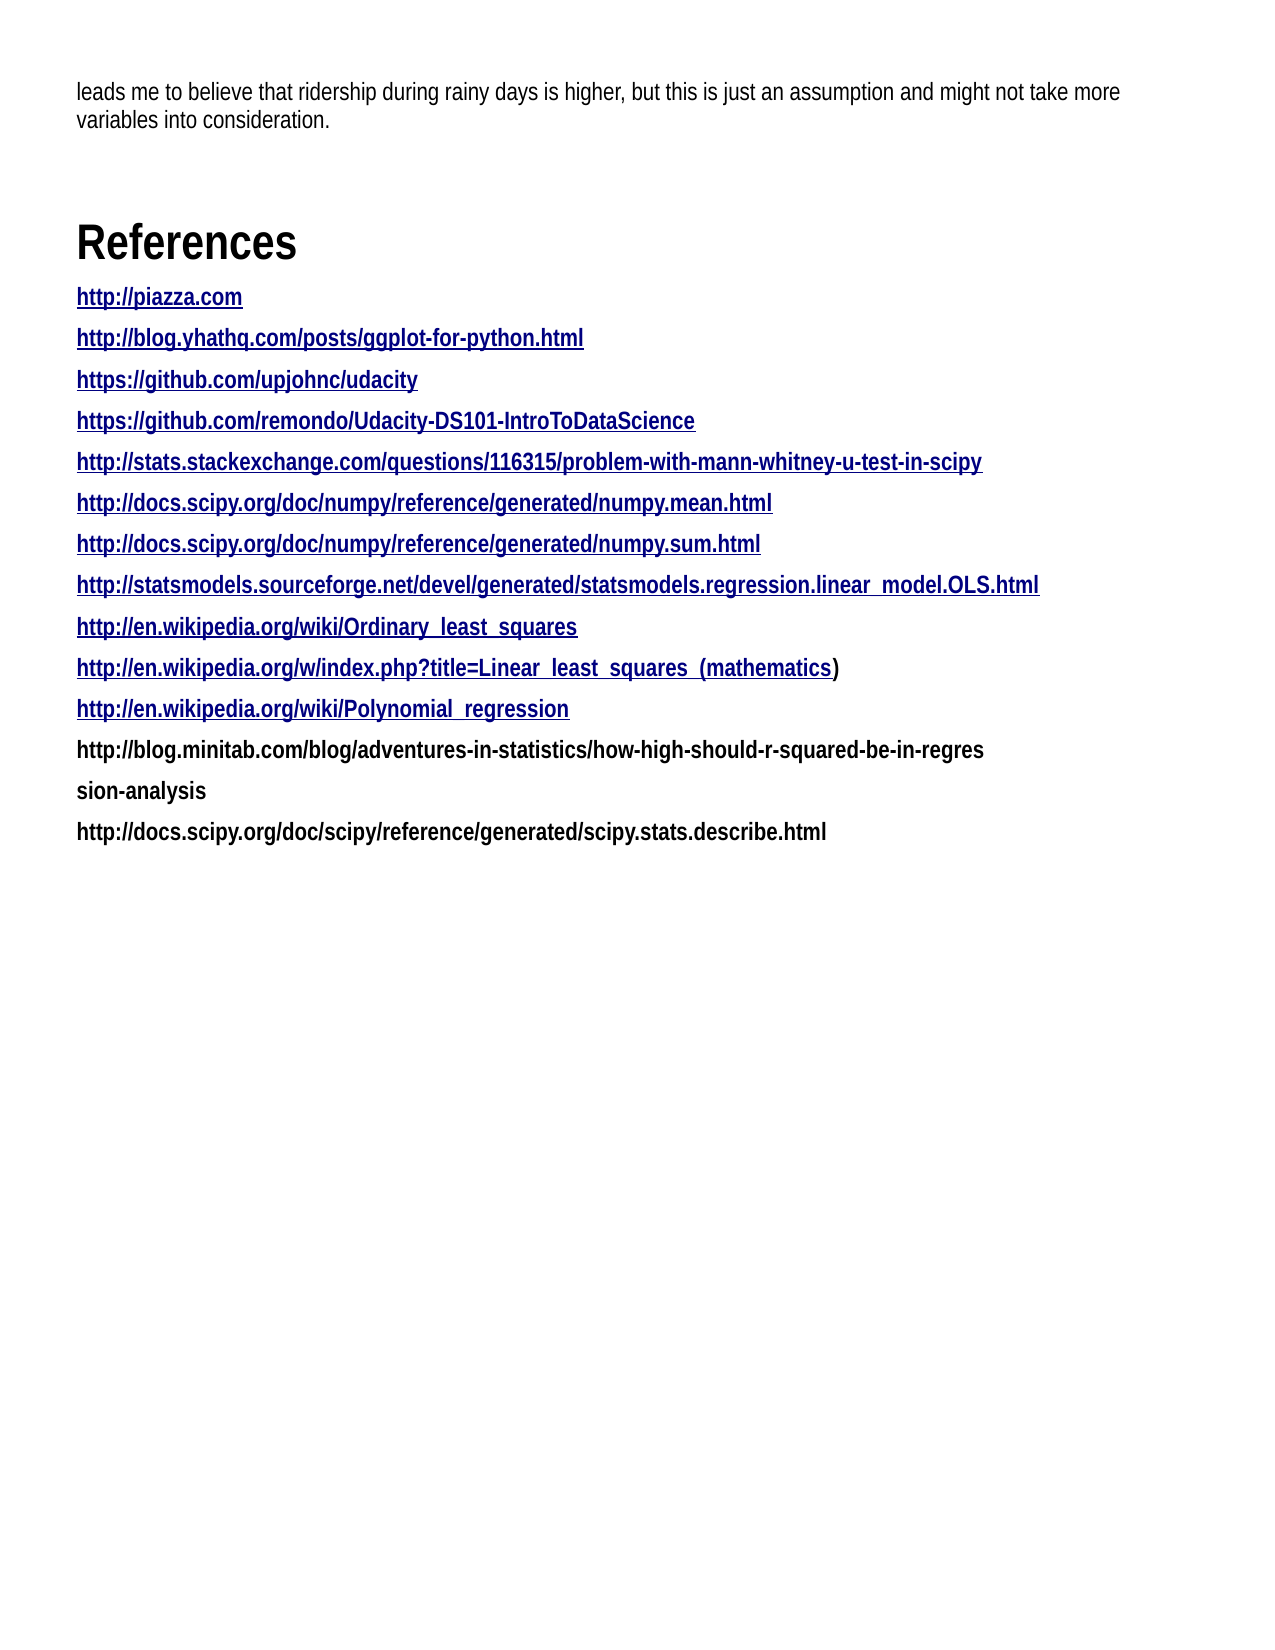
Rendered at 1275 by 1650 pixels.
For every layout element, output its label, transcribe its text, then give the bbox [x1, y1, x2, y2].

text http://en.wikipedia.org/w/index.php?title=Linear_least_squares_(mathematics) [76, 653, 1198, 681]
text http://docs.scipy.org/doc/numpy/reference/generated/numpy.mean.html [76, 488, 1198, 517]
subtitle References [76, 212, 1198, 270]
text http://en.wikipedia.org/wiki/Polynomial_regression [76, 694, 1198, 722]
text http://blog.yhathq.com/posts/ggplot-for-python.html [76, 323, 1198, 352]
text http://docs.scipy.org/doc/numpy/reference/generated/numpy.sum.html [76, 529, 1198, 558]
text http://piazza.com [76, 282, 1198, 311]
text leads me to believe that ridership during rainy days is higher, but this is just an assumption and might not take more variables into consideration. [76, 76, 1198, 134]
text http://statsmodels.sourceforge.net/devel/generated/statsmodels.regression.linear_model.OLS.html [76, 570, 1198, 599]
text http://stats.stackexchange.com/questions/116315/problem-with-mann-whitney-u-test-in-scipy [76, 447, 1198, 476]
text sion-analysis [76, 776, 1198, 805]
text http://en.wikipedia.org/wiki/Ordinary_least_squares [76, 611, 1198, 640]
text http://blog.minitab.com/blog/adventures-in-statistics/how-high-should-r-squared-be-in-regres [76, 735, 1198, 763]
text https://github.com/remondo/Udacity-DS101-IntroToDataScience [76, 406, 1198, 434]
text https://github.com/upjohnc/udacity [76, 364, 1198, 393]
text http://docs.scipy.org/doc/scipy/reference/generated/scipy.stats.describe.html [76, 817, 1198, 846]
